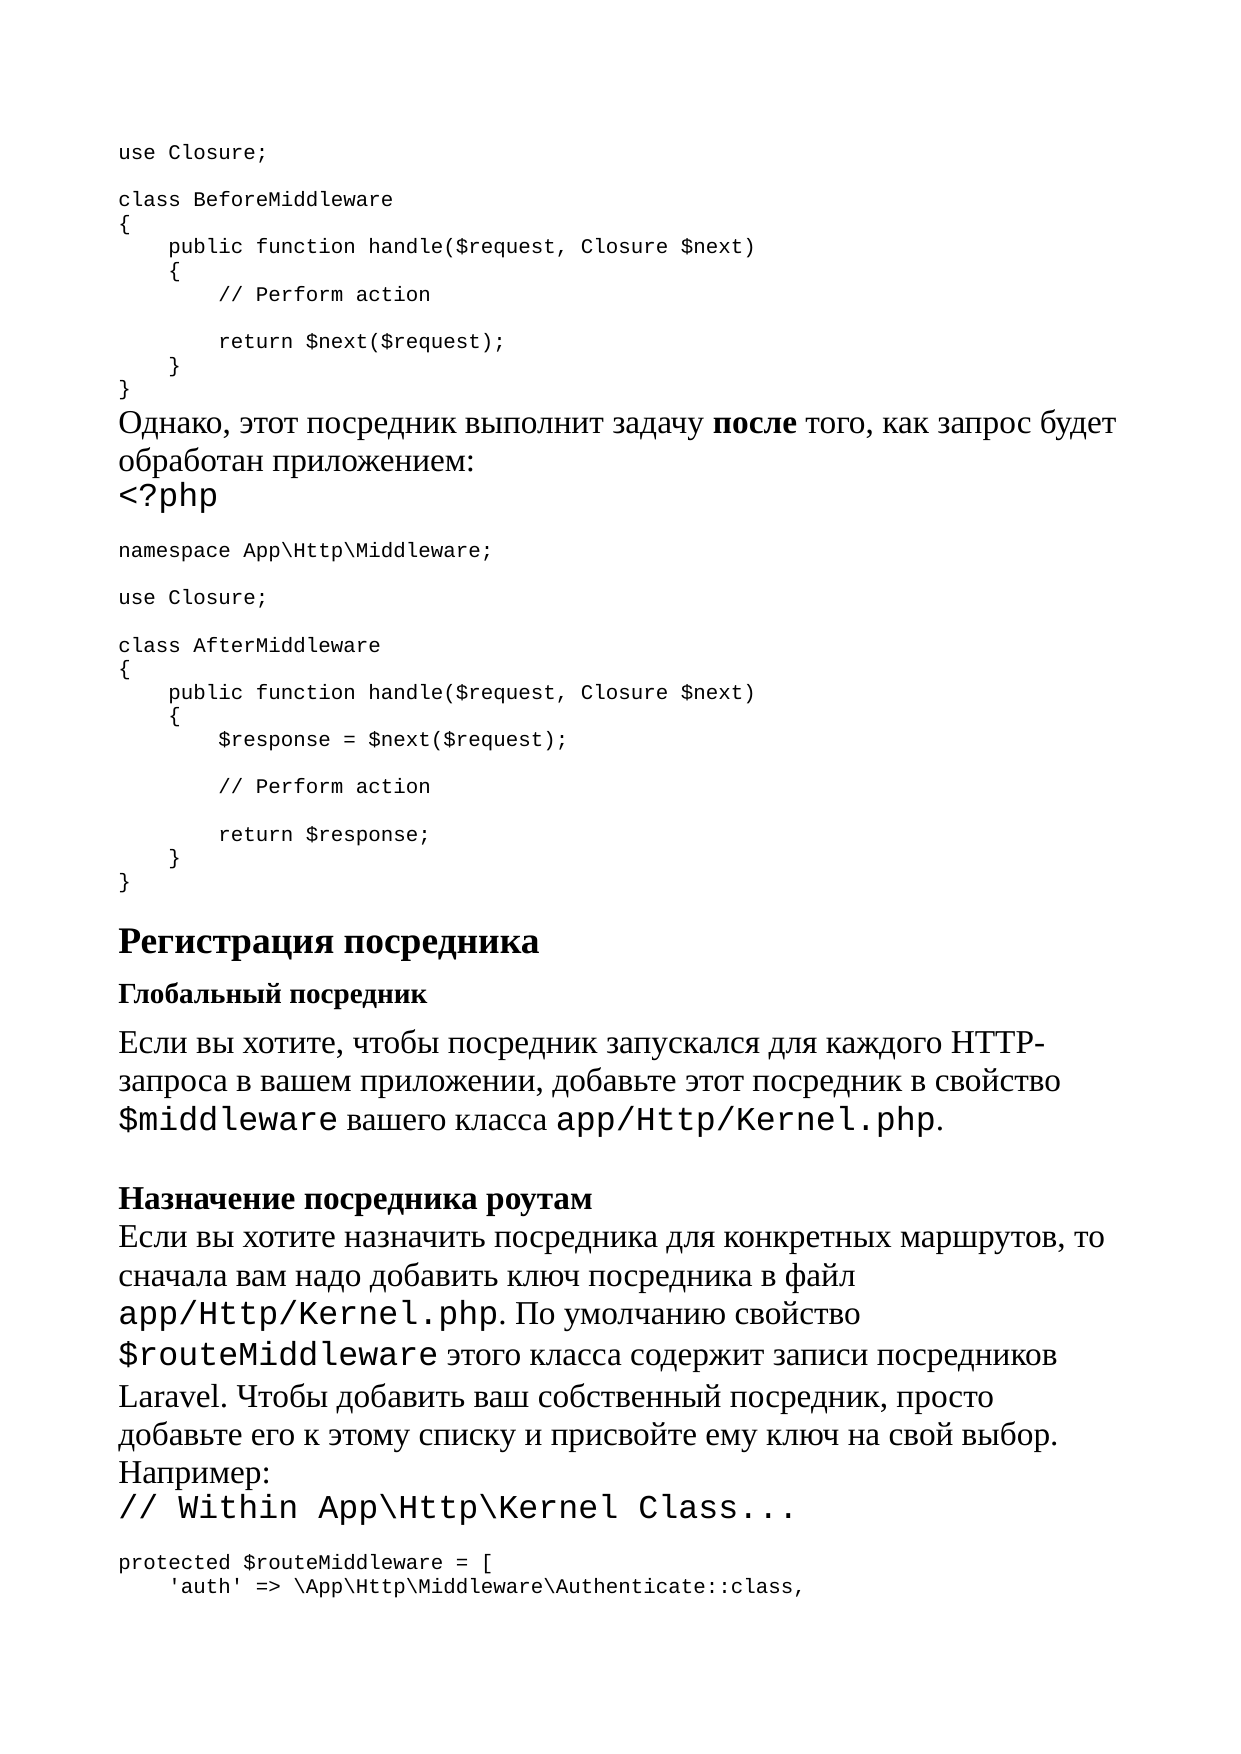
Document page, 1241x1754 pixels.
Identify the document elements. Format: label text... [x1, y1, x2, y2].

text return $response; [118, 824, 1122, 847]
text use Closure; [118, 587, 1122, 611]
text // Perform action [118, 284, 1122, 307]
subtitle Регистрация посредника [118, 918, 1122, 961]
text { [118, 658, 1122, 682]
text } [118, 378, 1122, 402]
text class BeforeMiddleware [118, 189, 1122, 213]
text protected $routeMiddleware = [ [118, 1552, 1122, 1576]
text Однако, этот посредник выполнит задачу после того, как запрос будет обработан приложением: [118, 402, 1122, 478]
text return $next($request); [118, 331, 1122, 354]
text $response = $next($request); [118, 729, 1122, 753]
subtitle Глобальный посредник [118, 976, 1122, 1009]
text } [118, 847, 1122, 871]
text Если вы хотите назначить посредника для конкретных маршрутов, то сначала вам надо добавить ключ посредника в файл app/Http/Kernel.php. По умолчанию свойство $routeMiddleware этого класса содержит записи посредников Laravel. Чтобы добавить ваш собственный посредник, просто добавьте его к этому списку и присвойте ему ключ на свой выбор. Например: [118, 1217, 1122, 1491]
text { [118, 706, 1122, 729]
text class AfterMiddleware [118, 634, 1122, 658]
text Если вы хотите, чтобы посредник запускался для каждого HTTP-запроса в вашем приложении, добавьте этот посредник в свойство $middleware вашего класса app/Http/Kernel.php. [118, 1022, 1122, 1140]
text namespace App\Http\Middleware; [118, 540, 1122, 564]
text { [118, 260, 1122, 284]
subtitle Назначение посредника роутам [118, 1178, 1122, 1217]
text use Closure; [118, 142, 1122, 165]
text // Within App\Http\Kernel Class... [118, 1491, 1122, 1529]
text { [118, 213, 1122, 236]
text <?php [118, 478, 1122, 516]
text public function handle($request, Closure $next) [118, 682, 1122, 706]
text 'auth' => \App\Http\Middleware\Authenticate::class, [118, 1576, 1122, 1599]
text public function handle($request, Closure $next) [118, 236, 1122, 260]
text } [118, 871, 1122, 895]
text } [118, 354, 1122, 378]
text // Perform action [118, 776, 1122, 800]
